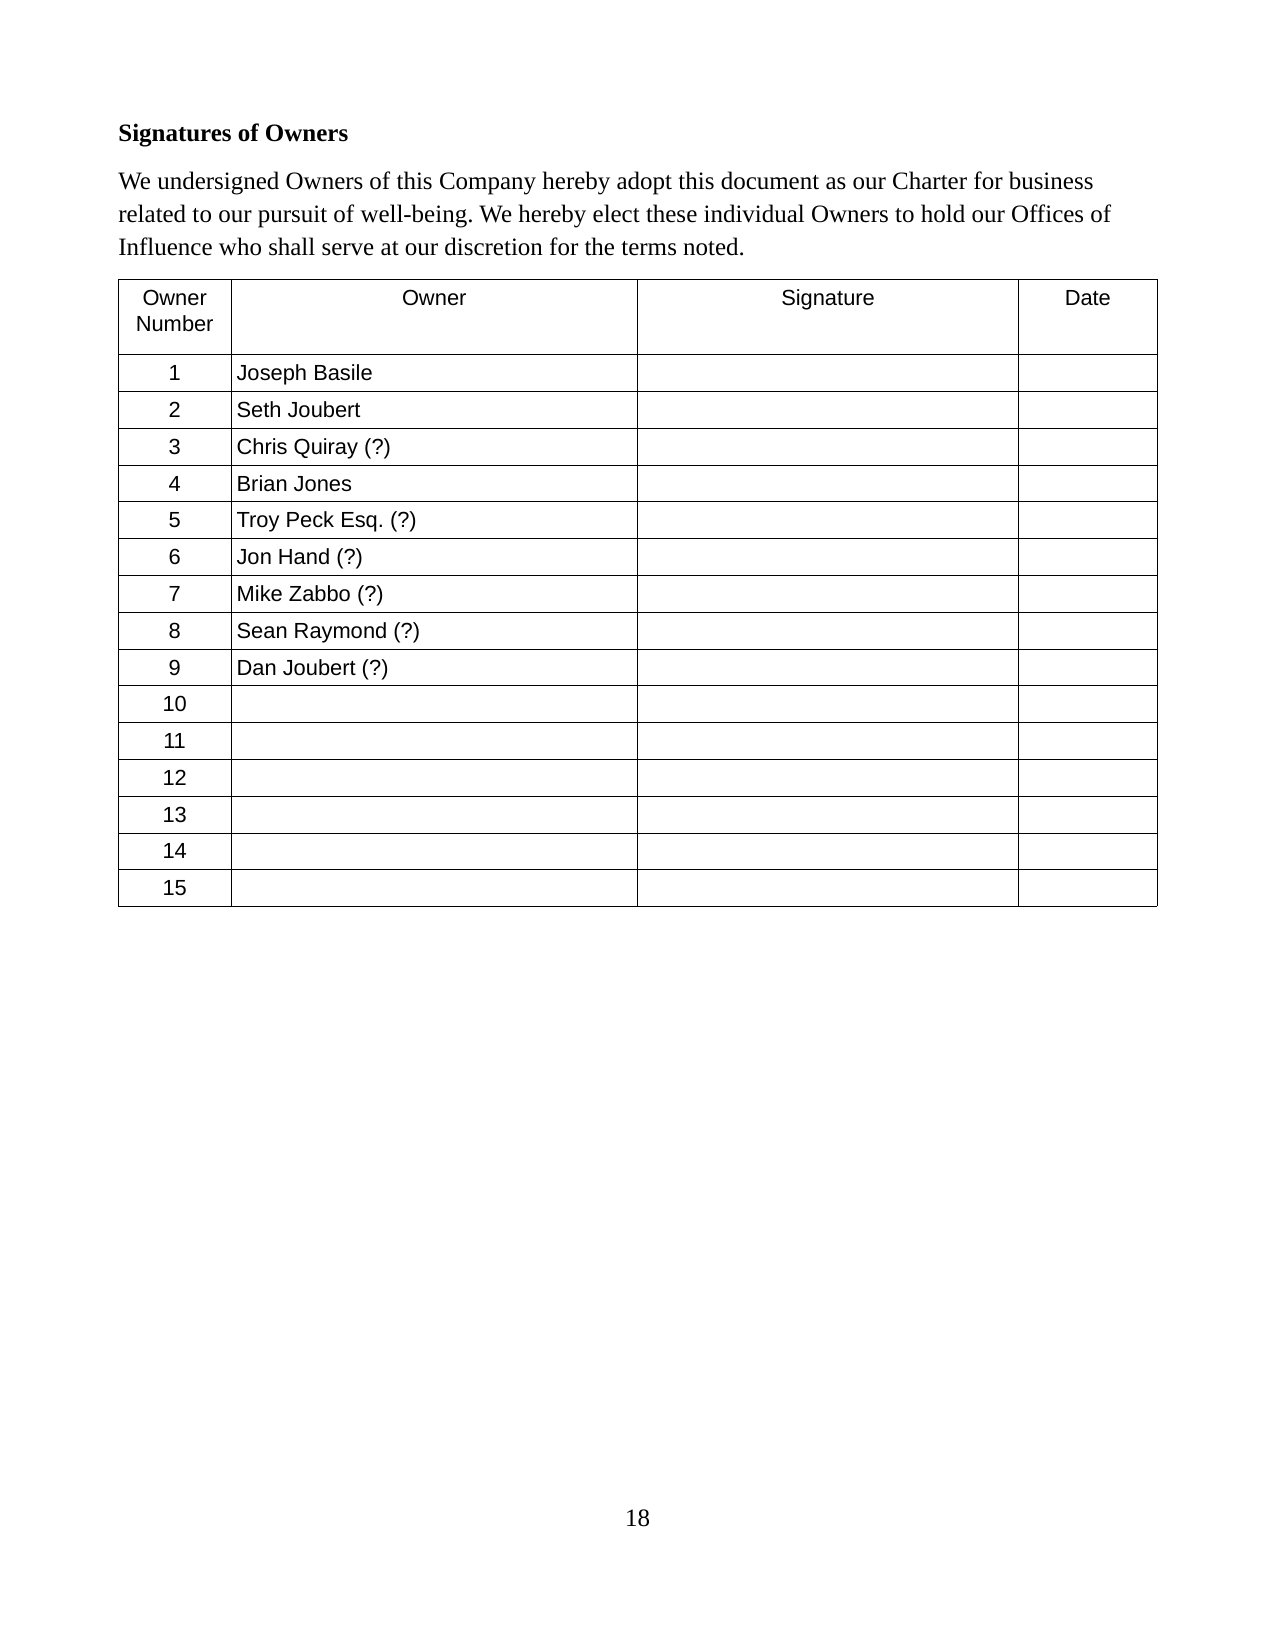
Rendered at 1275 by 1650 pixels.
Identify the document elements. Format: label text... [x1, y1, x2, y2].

table_cell 12 [119, 760, 231, 796]
table_cell Troy Peck Esq. (?) [232, 502, 637, 538]
table_cell [638, 502, 1018, 538]
table_cell [1019, 392, 1157, 428]
table_cell Brian Jones [232, 466, 637, 501]
text We undersigned Owners of this Company hereby adopt this document as our Charter for business related to our pursuit of well-being. We hereby elect these individual Owners to hold our Offices of Influence who shall serve at our discretion for the terms noted. [118, 166, 1157, 261]
table_cell [638, 760, 1018, 796]
table_cell Chris Quiray (?) [232, 429, 637, 465]
table_cell [1019, 870, 1157, 906]
table_cell [232, 760, 637, 796]
table_cell [638, 539, 1018, 575]
table_cell [1019, 502, 1157, 538]
table_cell [638, 723, 1018, 759]
table_header Owner Number [119, 280, 231, 354]
table_cell 13 [119, 797, 231, 832]
table_cell 9 [119, 650, 231, 685]
table_cell [232, 797, 637, 832]
table_cell 1 [119, 355, 231, 391]
table_cell Jon Hand (?) [232, 539, 637, 575]
table_cell [1019, 613, 1157, 648]
table_cell [1019, 466, 1157, 501]
table_cell [638, 650, 1018, 685]
table_cell [638, 466, 1018, 501]
table_cell [1019, 539, 1157, 575]
table_cell 5 [119, 502, 231, 538]
table_cell [232, 870, 637, 906]
table_cell [638, 392, 1018, 428]
table_cell [1019, 686, 1157, 722]
table_cell [638, 797, 1018, 832]
table_cell [1019, 429, 1157, 465]
table_cell 2 [119, 392, 231, 428]
table_cell Joseph Basile [232, 355, 637, 391]
table_cell 7 [119, 576, 231, 612]
table_cell [1019, 760, 1157, 796]
table_cell [638, 870, 1018, 906]
table_cell [638, 613, 1018, 648]
table_header Signature [638, 280, 1018, 354]
table_cell [1019, 650, 1157, 685]
table_cell [1019, 797, 1157, 832]
table_cell [638, 355, 1018, 391]
table_cell [638, 686, 1018, 722]
table_cell [638, 429, 1018, 465]
table_header Owner [232, 280, 637, 354]
table_cell [232, 686, 637, 722]
table_cell 8 [119, 613, 231, 648]
table_cell [638, 576, 1018, 612]
table_cell [1019, 834, 1157, 869]
table_cell Seth Joubert [232, 392, 637, 428]
table_cell 3 [119, 429, 231, 465]
table_cell [232, 723, 637, 759]
table_cell Dan Joubert (?) [232, 650, 637, 685]
table_cell [1019, 723, 1157, 759]
table_cell 14 [119, 834, 231, 869]
table_cell [232, 834, 637, 869]
table_cell [1019, 576, 1157, 612]
table_cell 11 [119, 723, 231, 759]
table_cell Sean Raymond (?) [232, 613, 637, 648]
table_cell 10 [119, 686, 231, 722]
table_cell [1019, 355, 1157, 391]
table_cell 15 [119, 870, 231, 906]
table_cell 4 [119, 466, 231, 501]
table_header Date [1019, 280, 1157, 354]
table_cell 6 [119, 539, 231, 575]
table_cell [638, 834, 1018, 869]
text Signatures of Owners [118, 118, 1157, 147]
table_cell Mike Zabbo (?) [232, 576, 637, 612]
